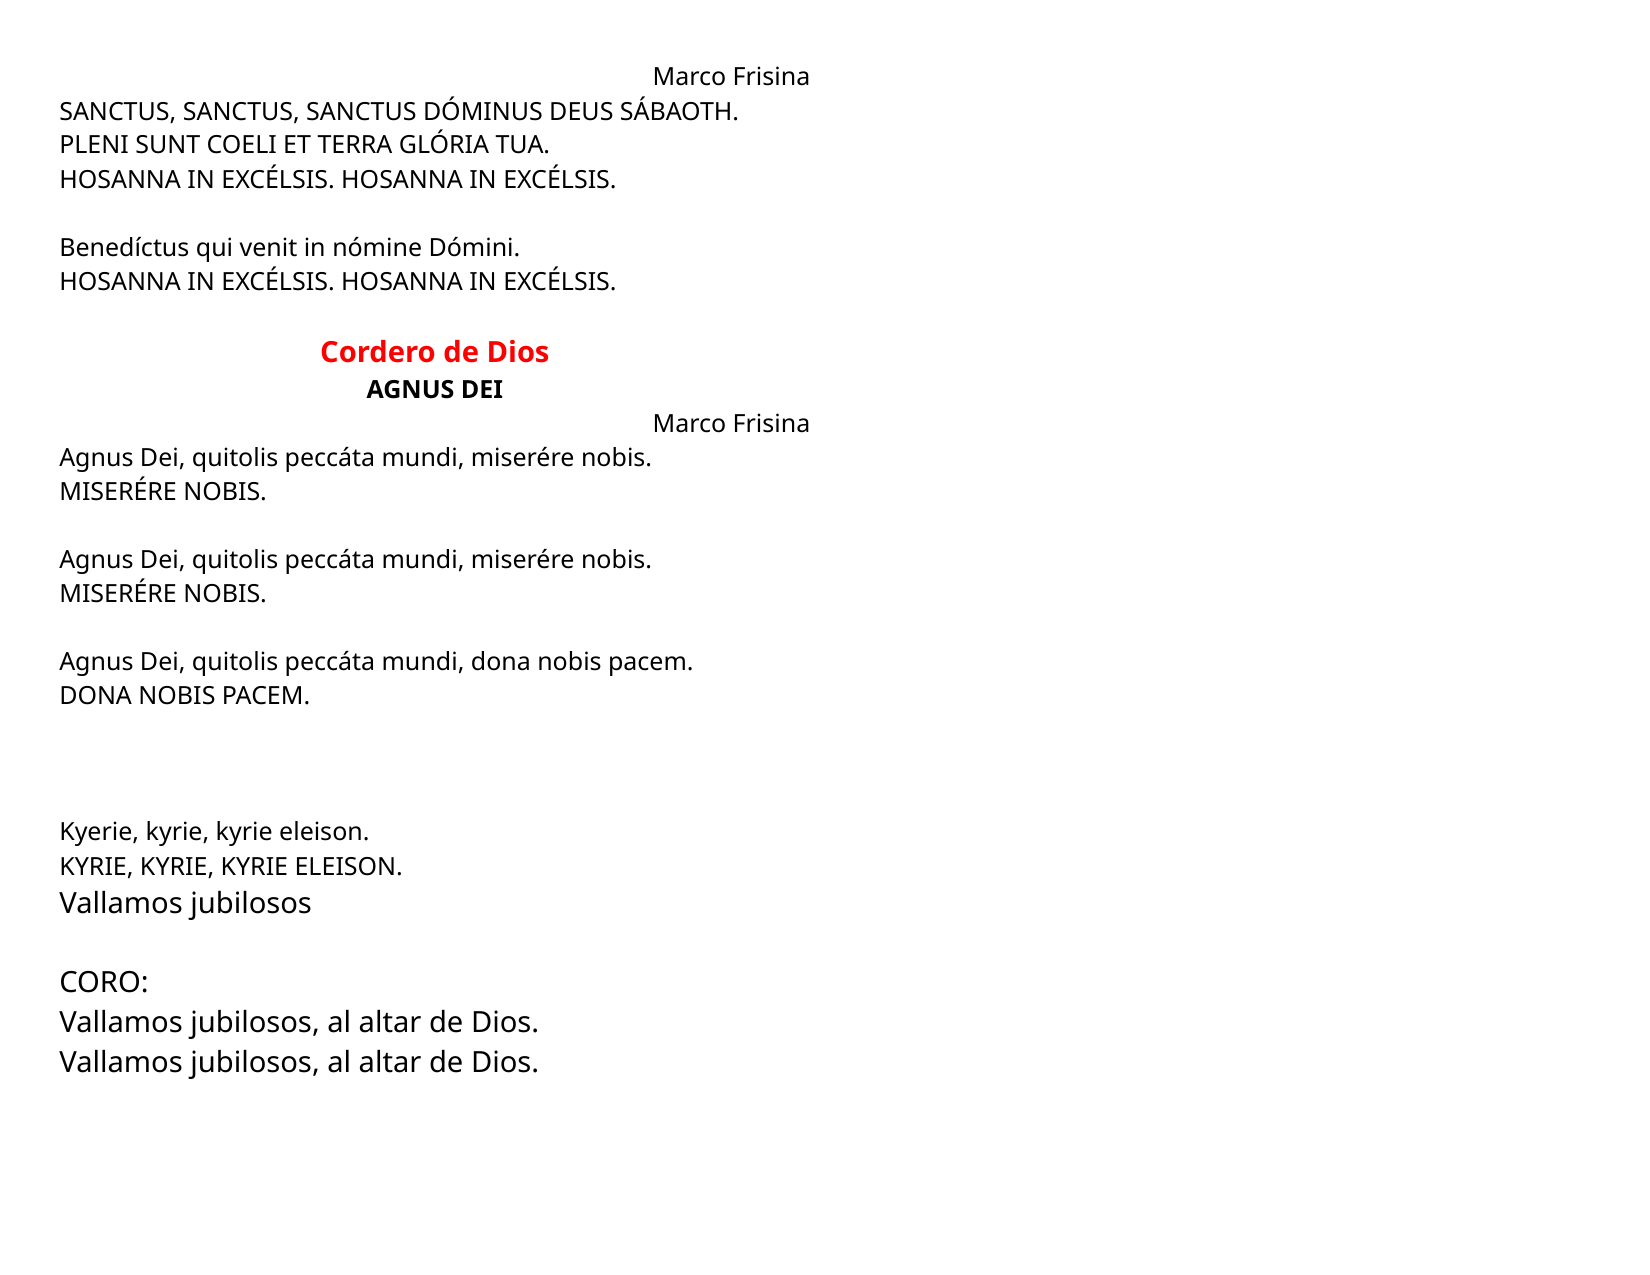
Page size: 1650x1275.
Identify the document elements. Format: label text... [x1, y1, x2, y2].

text Benedíctus qui venit in nómine Dómini. [59, 229, 810, 263]
text AGNUS DEI [59, 371, 810, 405]
text Vallamos jubilosos, al altar de Dios. [59, 1001, 810, 1041]
text HOSANNA IN EXCÉLSIS. HOSANNA IN EXCÉLSIS. [59, 161, 810, 195]
text HOSANNA IN EXCÉLSIS. HOSANNA IN EXCÉLSIS. [59, 263, 810, 297]
text Agnus Dei, quitolis peccáta mundi, dona nobis pacem. [59, 644, 810, 678]
text SANCTUS, SANCTUS, SANCTUS DÓMINUS DEUS SÁBAOTH. [59, 93, 810, 127]
text Vallamos jubilosos [59, 882, 810, 922]
text PLENI SUNT COELI ET TERRA GLÓRIA TUA. [59, 127, 810, 161]
text MISERÉRE NOBIS. [59, 576, 810, 610]
text Agnus Dei, quitolis peccáta mundi, miserére nobis. [59, 439, 810, 473]
text Kyerie, kyrie, kyrie eleison. [59, 814, 810, 848]
text CORO: [59, 962, 810, 1001]
text Marco Frisina [59, 59, 810, 93]
text DONA NOBIS PACEM. [59, 678, 810, 712]
text Marco Frisina [59, 405, 810, 439]
text MISERÉRE NOBIS. [59, 473, 810, 507]
text KYRIE, KYRIE, KYRIE ELEISON. [59, 848, 810, 882]
text Cordero de Dios [59, 332, 810, 371]
text Agnus Dei, quitolis peccáta mundi, miserére nobis. [59, 542, 810, 576]
text Vallamos jubilosos, al altar de Dios. [59, 1041, 810, 1081]
